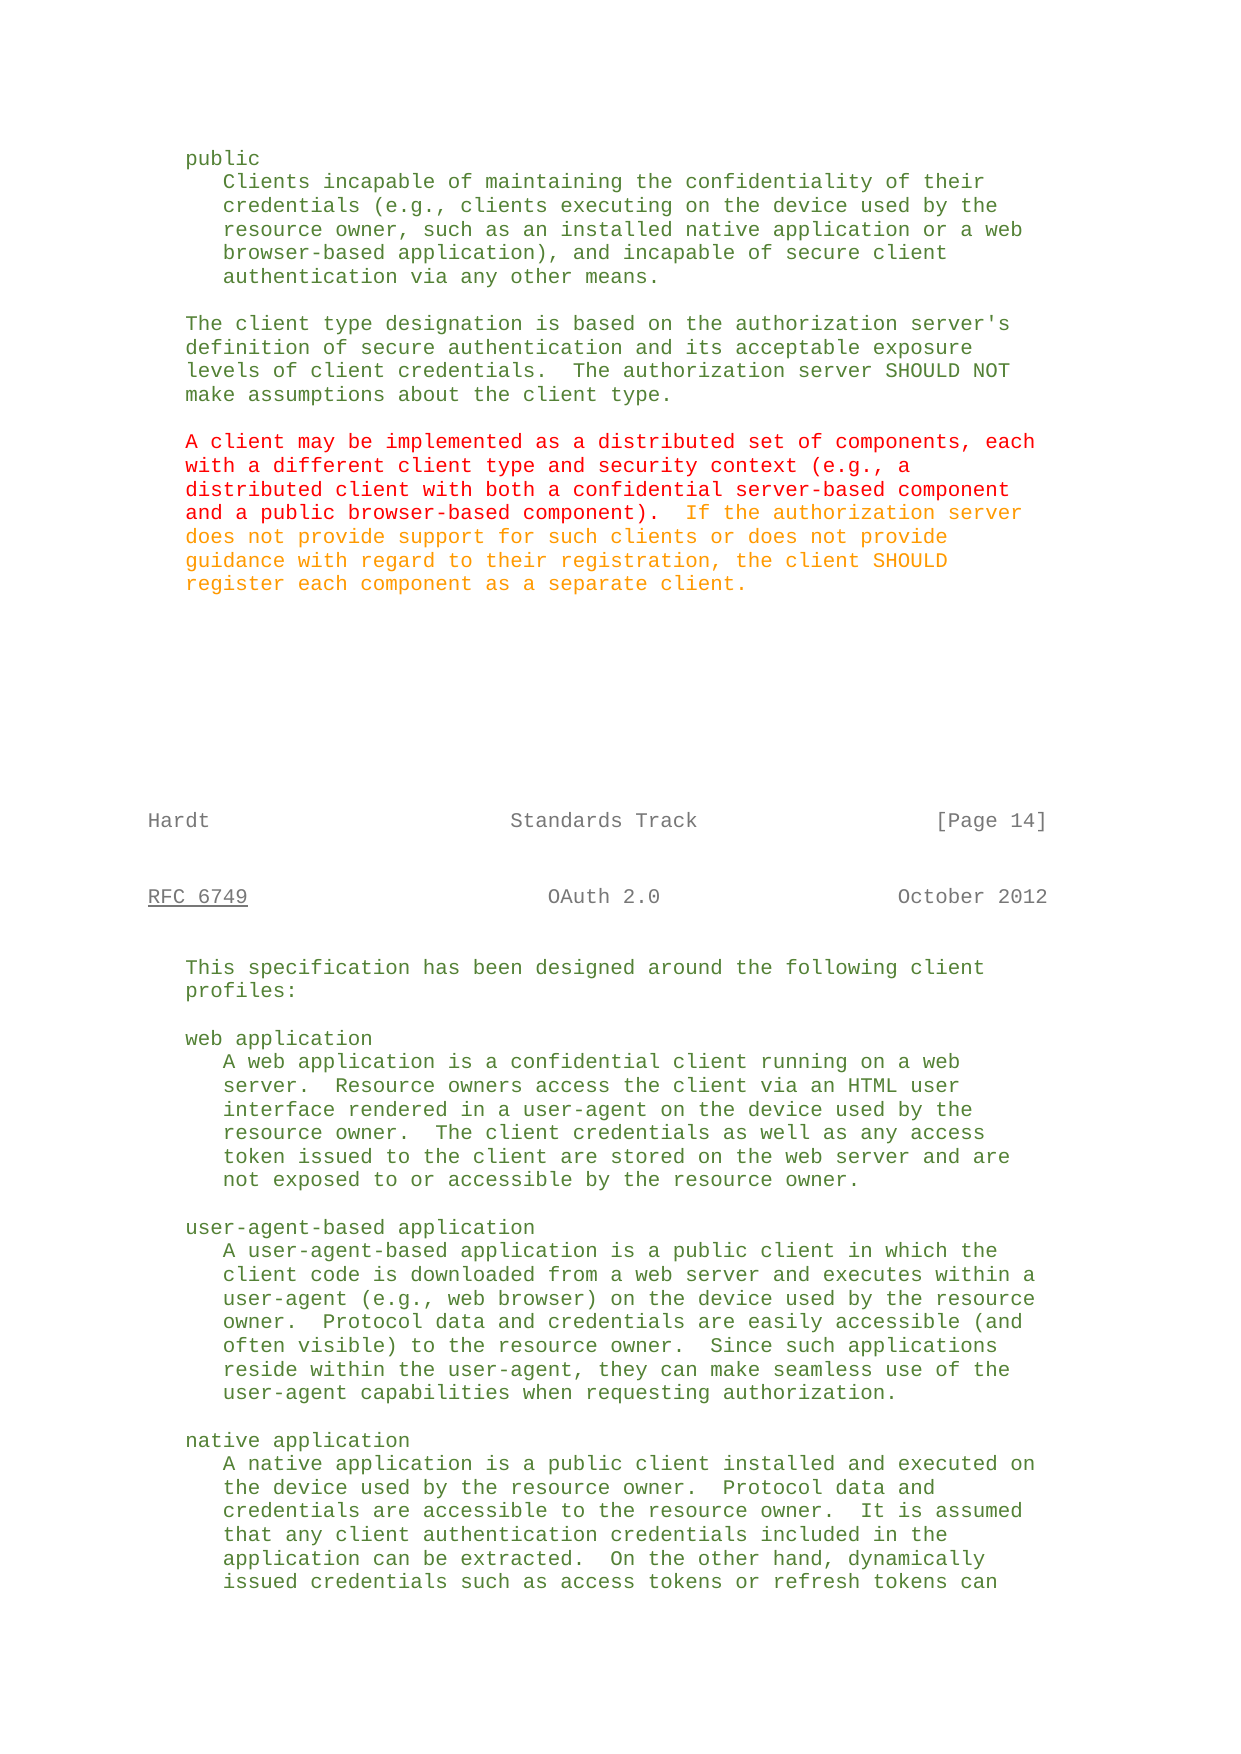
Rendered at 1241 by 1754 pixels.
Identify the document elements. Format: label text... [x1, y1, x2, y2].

text A user-agent-based application is a public client in which the [148, 1240, 1093, 1264]
text make assumptions about the client type. [148, 384, 1093, 408]
text owner. Protocol data and credentials are easily accessible (and [148, 1311, 1093, 1335]
text Hardt Standards Track [Page 14] [148, 810, 1093, 833]
text client code is downloaded from a web server and executes within a [148, 1264, 1093, 1288]
text token issued to the client are stored on the web server and are [148, 1146, 1093, 1169]
text often visible) to the resource owner. Since such applications [148, 1335, 1093, 1359]
text A web application is a confidential client running on a web [148, 1051, 1093, 1075]
text credentials (e.g., clients executing on the device used by the [148, 195, 1093, 218]
text web application [148, 1028, 1093, 1051]
text native application [148, 1429, 1093, 1453]
text guidance with regard to their registration, the client SHOULD [148, 549, 1093, 573]
text user-agent (e.g., web browser) on the device used by the resource [148, 1288, 1093, 1311]
text with a different client type and security context (e.g., a [148, 455, 1093, 479]
text public [148, 148, 1093, 171]
text credentials are accessible to the resource owner. It is assumed [148, 1501, 1093, 1524]
text levels of client credentials. The authorization server SHOULD NOT [148, 360, 1093, 384]
text authentication via any other means. [148, 266, 1093, 289]
text register each component as a separate client. [148, 573, 1093, 597]
text Clients incapable of maintaining the confidentiality of their [148, 171, 1093, 195]
text user-agent capabilities when requesting authorization. [148, 1382, 1093, 1406]
text resource owner. The client credentials as well as any access [148, 1122, 1093, 1146]
text browser-based application), and incapable of secure client [148, 242, 1093, 266]
text server. Resource owners access the client via an HTML user [148, 1075, 1093, 1098]
text the device used by the resource owner. Protocol data and [148, 1477, 1093, 1501]
text The client type designation is based on the authorization server's [148, 313, 1093, 337]
text profiles: [148, 980, 1093, 1004]
text distributed client with both a confidential server-based component [148, 479, 1093, 502]
text interface rendered in a user-agent on the device used by the [148, 1098, 1093, 1122]
text definition of secure authentication and its acceptable exposure [148, 337, 1093, 360]
text issued credentials such as access tokens or refresh tokens can [148, 1571, 1093, 1595]
text and a public browser-based component). If the authorization server [148, 502, 1093, 526]
text This specification has been designed around the following client [148, 957, 1093, 980]
text A native application is a public client installed and executed on [148, 1453, 1093, 1477]
text A client may be implemented as a distributed set of components, each [148, 431, 1093, 455]
text reside within the user-agent, they can make seamless use of the [148, 1359, 1093, 1382]
text RFC 6749 OAuth 2.0 October 2012 [148, 886, 1093, 909]
text that any client authentication credentials included in the [148, 1524, 1093, 1548]
text user-agent-based application [148, 1217, 1093, 1240]
text does not provide support for such clients or does not provide [148, 526, 1093, 549]
text resource owner, such as an installed native application or a web [148, 218, 1093, 242]
text application can be extracted. On the other hand, dynamically [148, 1548, 1093, 1571]
text not exposed to or accessible by the resource owner. [148, 1169, 1093, 1193]
